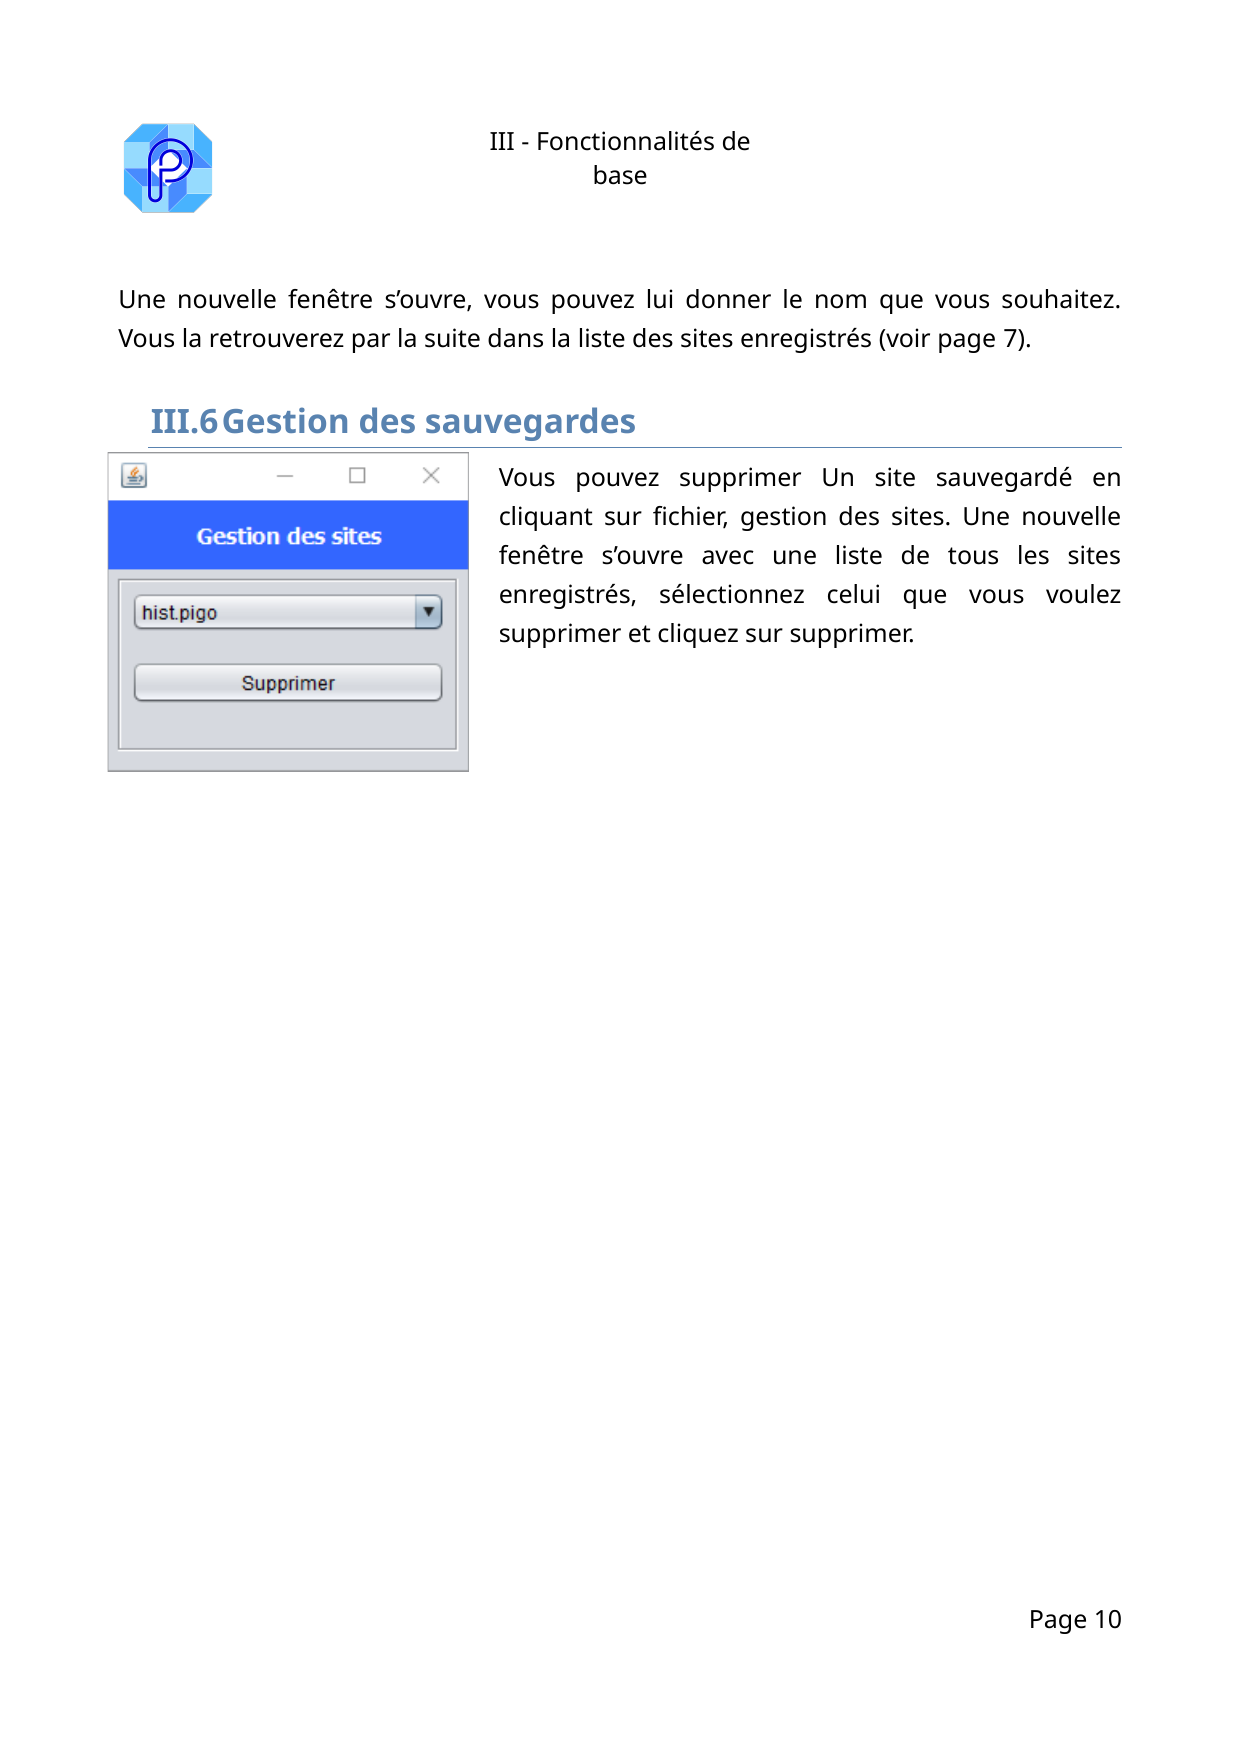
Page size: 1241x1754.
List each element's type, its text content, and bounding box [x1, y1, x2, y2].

subtitle Gestion des sauvegardes [148, 395, 1122, 447]
text Une nouvelle fenêtre s’ouvre, vous pouvez lui donner le nom que vous souhaitez. Vous la retrouverez par la suite dans la liste des sites enregistrés (voir page 5). [118, 281, 1122, 355]
picture [123, 123, 213, 213]
text Vous pouvez supprimer Un site sauvegardé en cliquant sur fichier, gestion des sites. Une nouvelle fenêtre s’ouvre avec une liste de tous les sites enregistrés, sélectionnez celui que vous voulez supprimer et cliquez sur supprimer. [469, 453, 1122, 771]
picture [107, 452, 469, 772]
